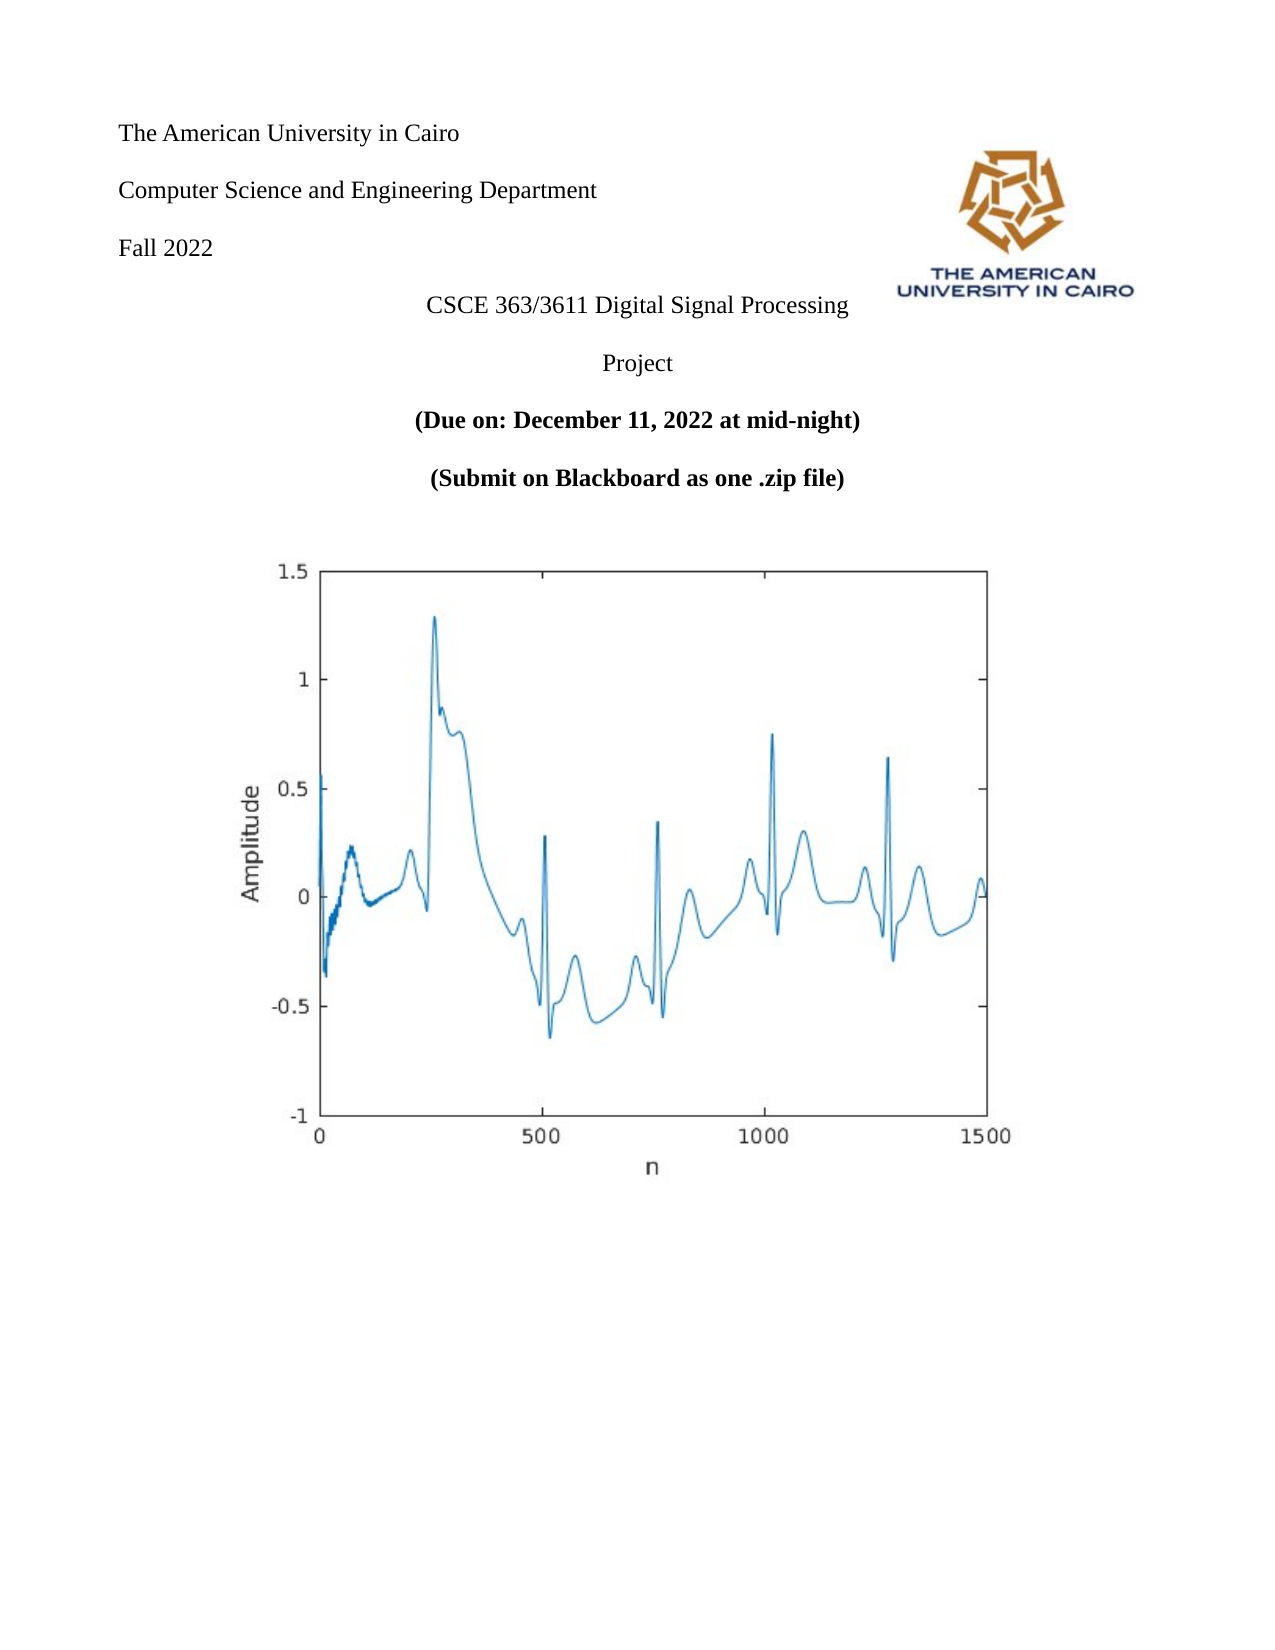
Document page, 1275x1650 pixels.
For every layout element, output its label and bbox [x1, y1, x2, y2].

picture [891, 140, 1144, 305]
picture [207, 521, 1068, 1189]
